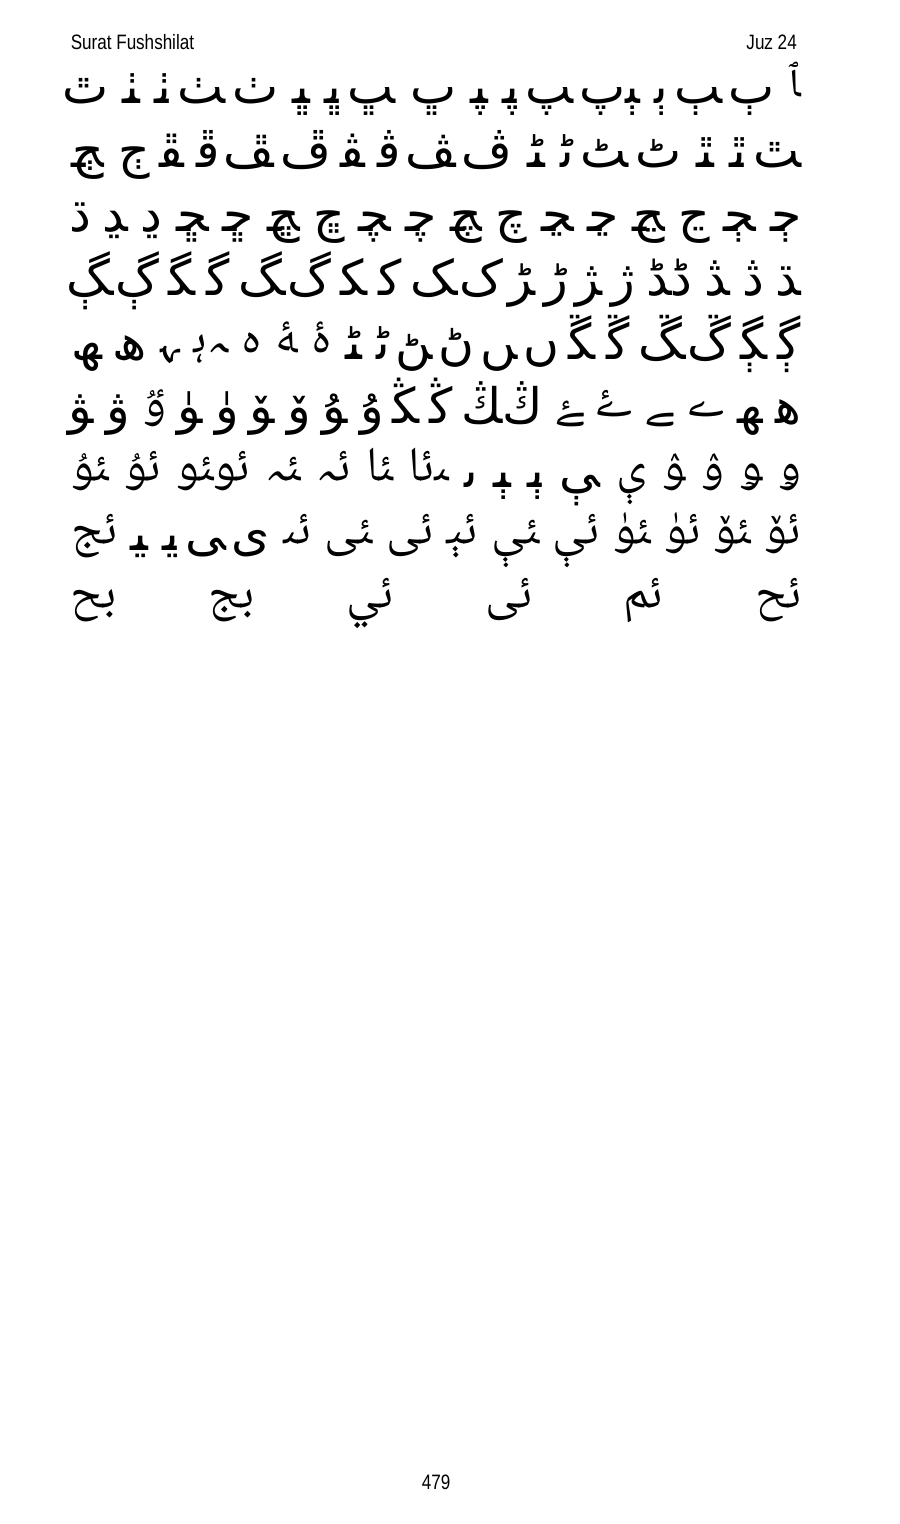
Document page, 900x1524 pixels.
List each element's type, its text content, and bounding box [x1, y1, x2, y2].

text ﭑ ﭒ ﭓ ﭔ ﭕﭖ ﭗ ﭘ ﭙ ﭚ ﭛ ﭜ ﭝ ﭞ ﭟ ﭠ ﭡ ﭢ ﭣ ﭤ ﭥ ﭦ ﭧ ﭨ ﭩ ﭪ ﭫ ﭬ ﭭ ﭮ ﭯ ﭰ ﭱ ﭲ ﭳ ﭴ ﭵ ﭶ ﭷ ﭸ ﭹ ﭺ ﭻ ﭼ ﭽ ﭾ ﭿ ﮀ ﮁ ﮂ ﮃ ﮄ ﮅ ﮆ ﮇ ﮈﮉ ﮊ ﮋ ﮌ ﮍ ﮎ ﮏ ﮐ ﮑ ﮒ ﮓ ﮔ ﮕ ﮖ ﮗ ﮘ ﮙ ﮚ ﮛ ﮜ ﮝ ﮞ ﮟ ﮠ ﮡ ﮢ ﮣ ﮤ ﮥ ﮦ ﮧﮨ ﮩ ﮪ ﮫ ﮬ ﮭ ﮮ ﮯ ﮰ ﮱ ﯓ ﯔ ﯕ ﯖ ﯗ ﯘ ﯙ ﯚ ﯛ ﯜ ﯝ ﯞ ﯟ ﯠ ﯡ ﯢ ﯣ ﯤ ﯥ ﯦ ﯧ ﯨ ﯩﯪ ﯫ ﯬ ﯭ ﯮﯯ ﯰ ﯱ ﯲ ﯳ ﯴ ﯵ ﯶ ﯷ ﯸ ﯹ ﯺ ﯻ ﯼ ﯽ ﯾ ﯿ ﰀ ﰁ ﰂ ﰃ ﰄ ﰅ ﰆ [71, 60, 801, 635]
